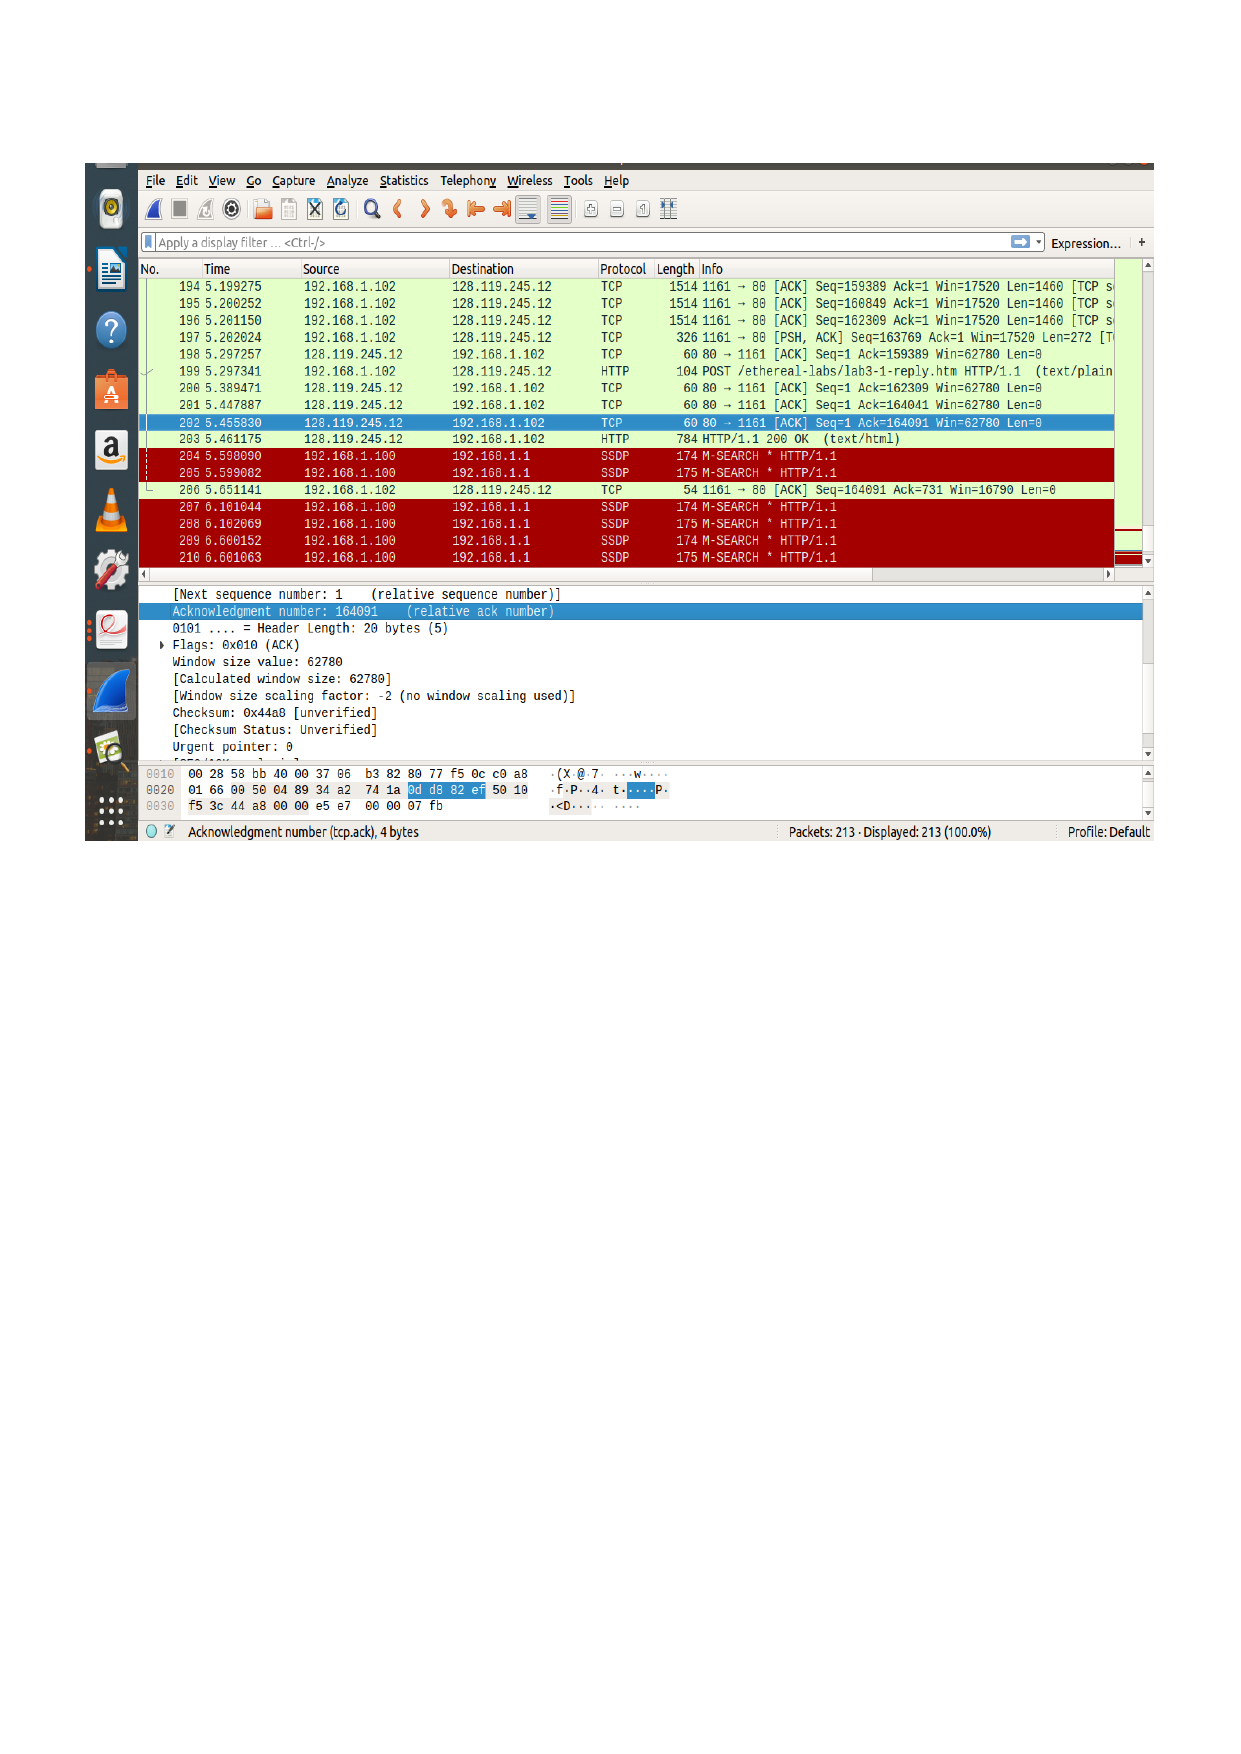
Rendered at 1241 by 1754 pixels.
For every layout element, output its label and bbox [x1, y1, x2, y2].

picture [106, 163, 1154, 841]
